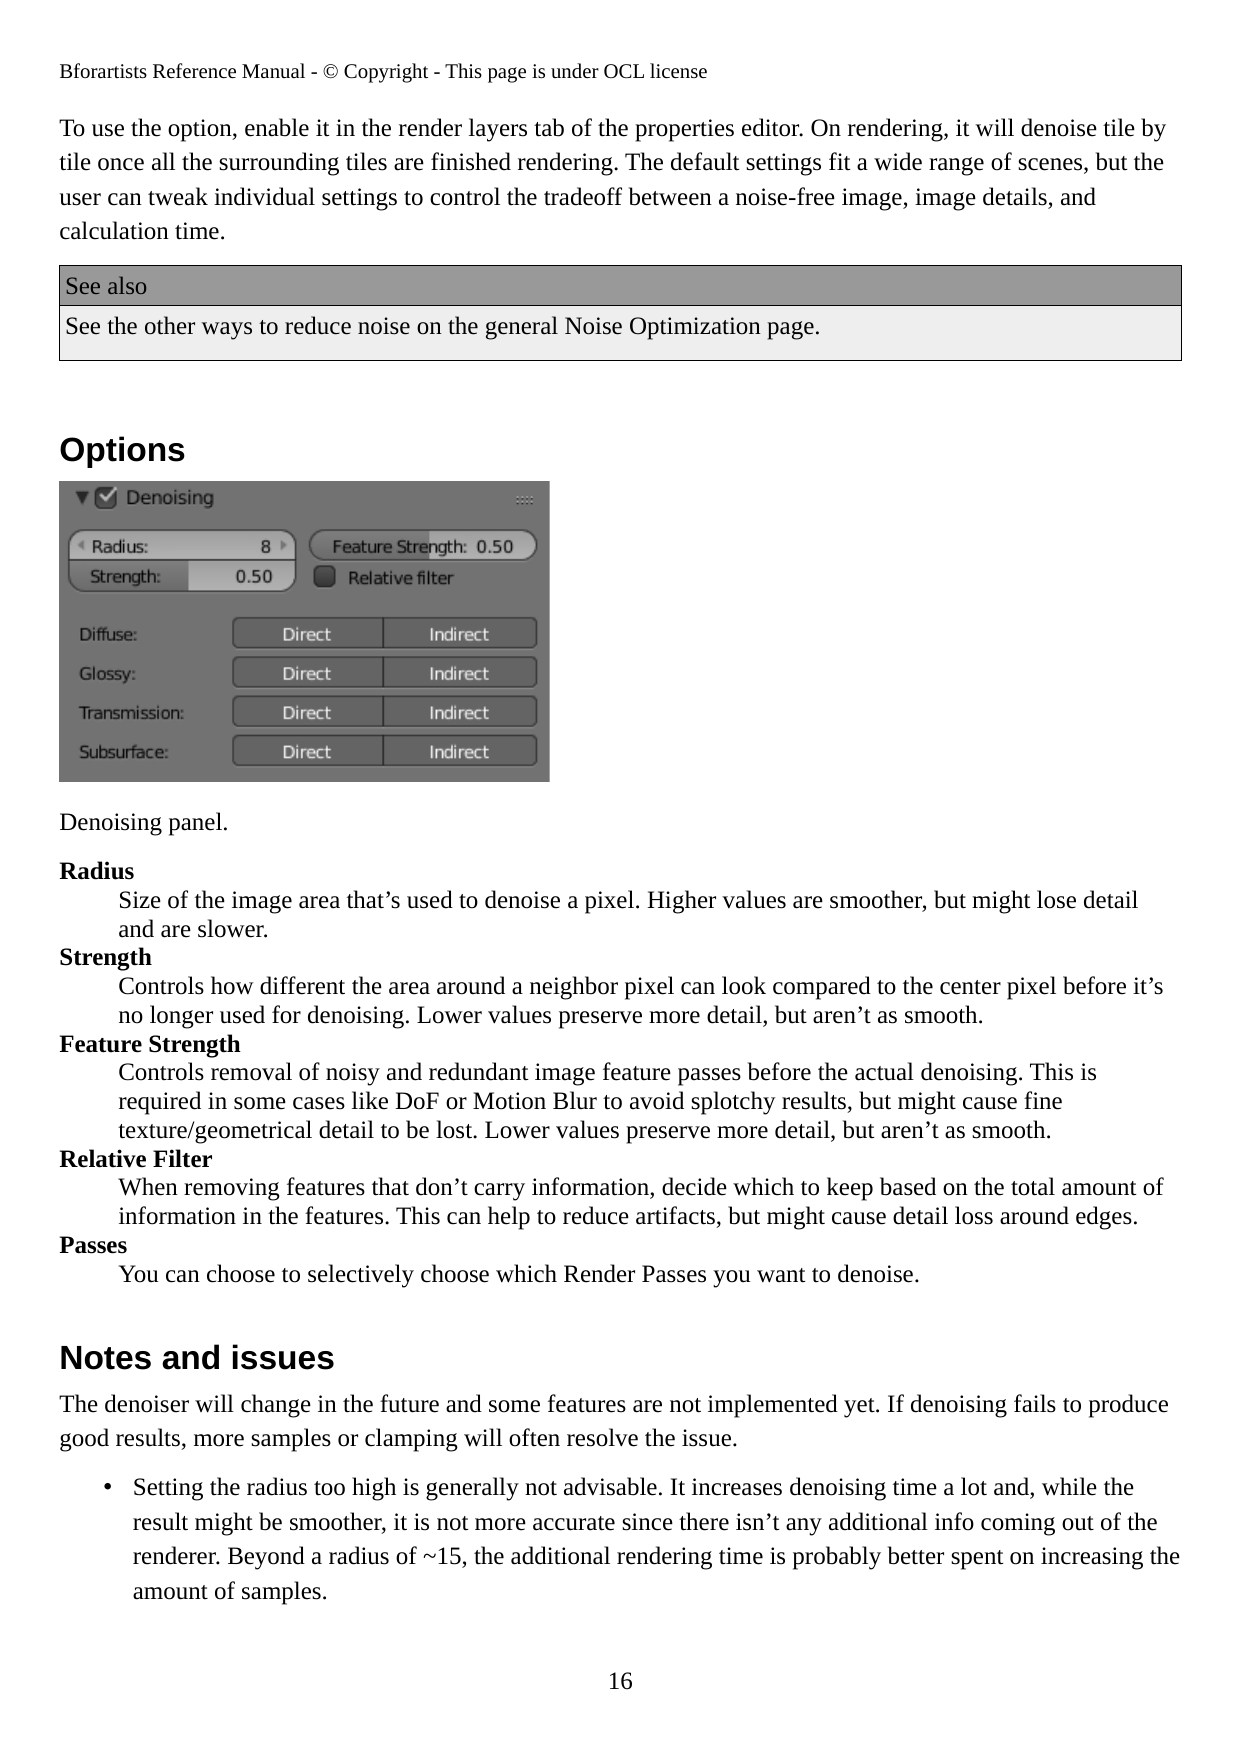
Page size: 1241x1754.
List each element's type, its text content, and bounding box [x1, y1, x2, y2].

table_header See also [60, 266, 1181, 305]
picture [59, 481, 550, 782]
list Setting the radius too high is generally not advisable. It increases denoising time a lot and, while the result might be smoother, it is not more accurate since there isn’t any additional info coming out of the renderer. Beyond a radius of ~15, the additional rendering time is probably better spent on increasing the amount of samples. [103, 1472, 1181, 1605]
subtitle Passes [59, 1230, 1181, 1259]
table_cell See the other ways to reduce noise on the general Noise Optimization page. [60, 306, 1181, 360]
list Controls how different the area around a neighbor pixel can look compared to the center pixel before it’s no longer used for denoising. Lower values preserve more detail, but aren’t as smooth. [118, 971, 1181, 1029]
subtitle Feature Strength [59, 1029, 1181, 1057]
list Controls removal of noisy and redundant image feature passes before the actual denoising. This is required in some cases like DoF or Motion Blur to avoid splotchy results, but might cause fine texture/geometrical detail to be lost. Lower values preserve more detail, but aren’t as smooth. [118, 1057, 1181, 1144]
subtitle Relative Filter [59, 1144, 1181, 1172]
text To use the option, enable it in the render layers tab of the properties editor. On rendering, it will denoise tile by tile once all the surrounding tiles are finished rendering. The default settings fit a wide range of scenes, but the user can tweak individual settings to control the tradeoff between a noise-free image, image details, and calculation time. [59, 113, 1181, 245]
list When removing features that don’t carry information, decide which to keep based on the total amount of information in the features. This can help to reduce artifacts, but might cause detail loss around edges. [118, 1172, 1181, 1230]
list Size of the image area that’s used to denoise a pixel. Higher values are smoother, but might lose detail and are slower. [118, 885, 1181, 942]
subtitle Strength [59, 942, 1181, 971]
subtitle Options [59, 430, 1181, 469]
text The denoiser will change in the future and some features are not implemented yet. If denoising fails to produce good results, more samples or clamping will often resolve the issue. [59, 1389, 1181, 1452]
list You can choose to selectively choose which Render Passes you want to denoise. [118, 1259, 1181, 1287]
subtitle Radius [59, 856, 1181, 885]
text Denoising panel. [59, 807, 1181, 836]
subtitle Notes and issues [59, 1338, 1181, 1376]
